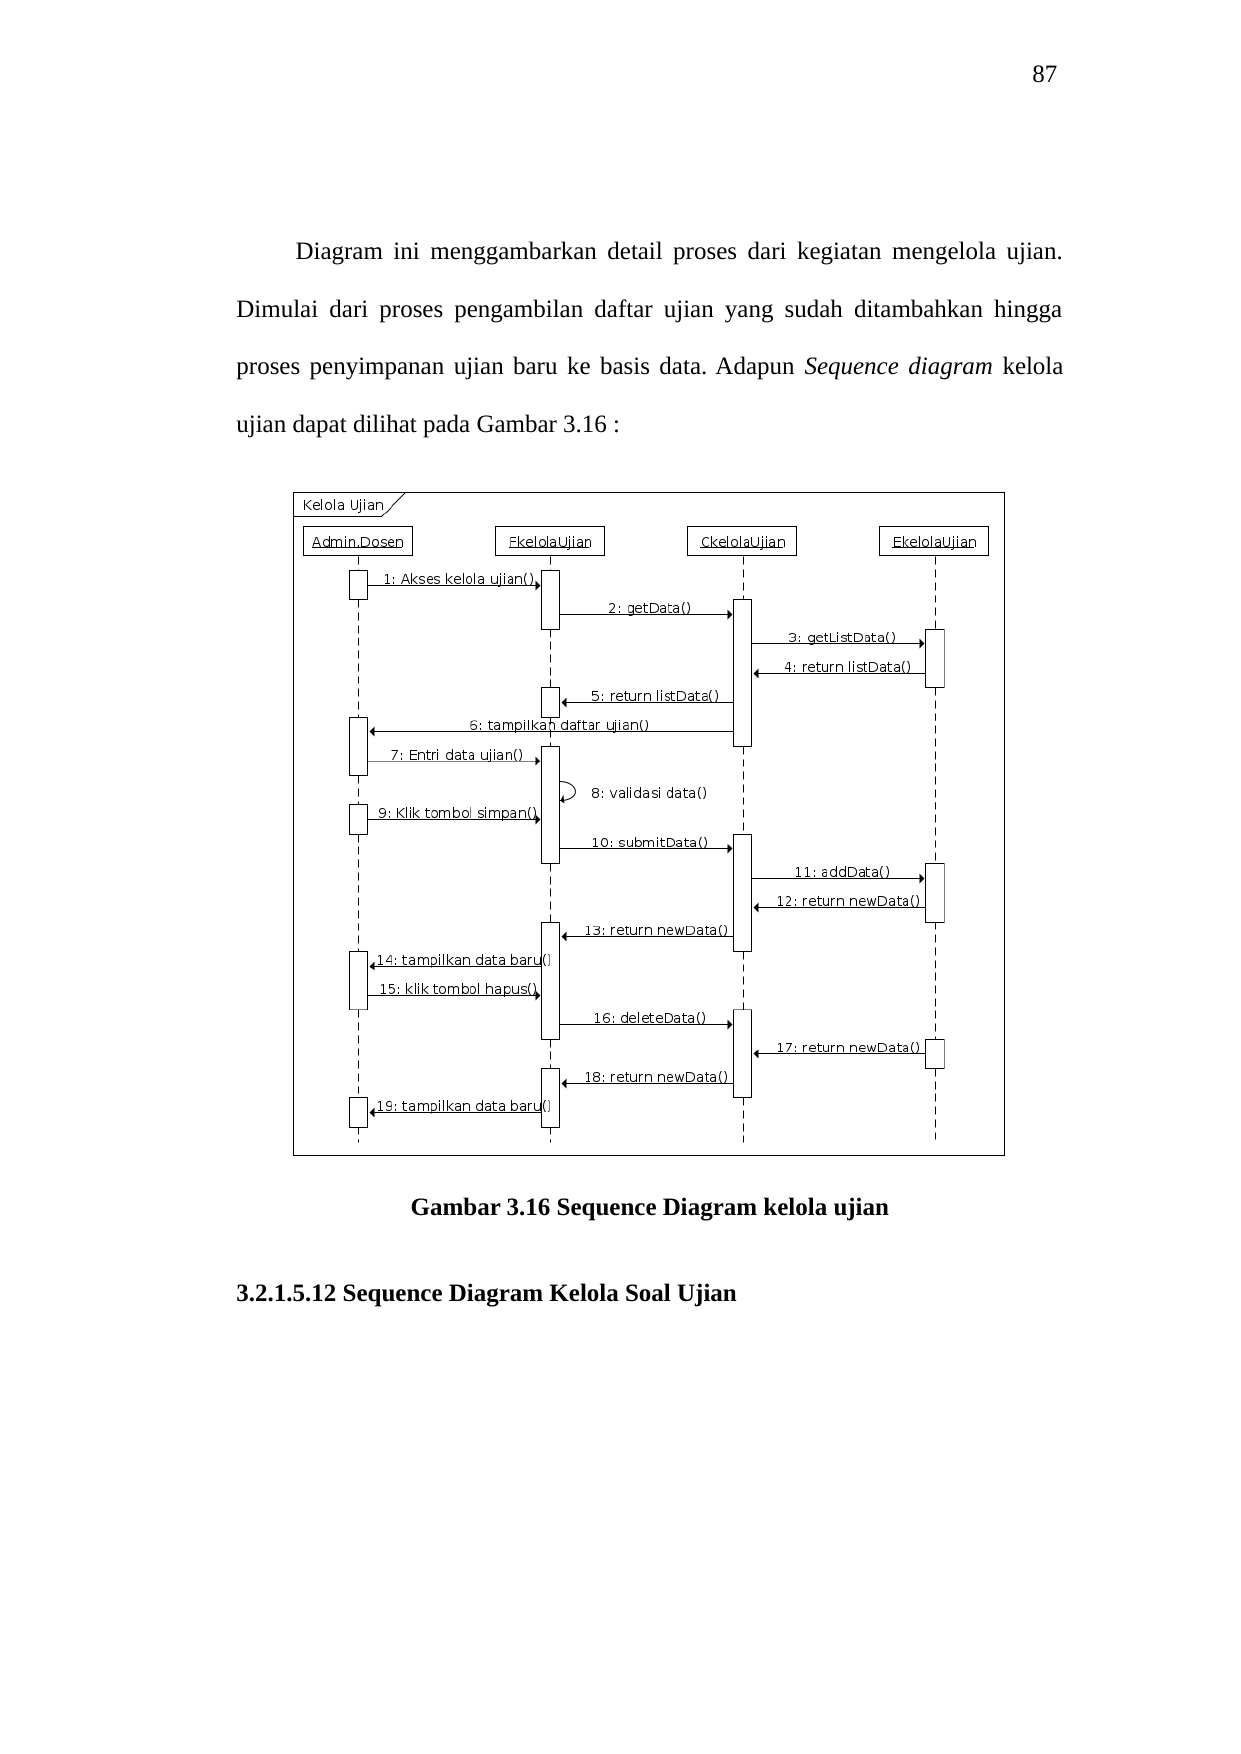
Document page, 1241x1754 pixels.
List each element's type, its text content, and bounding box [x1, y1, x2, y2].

text Diagram ini menggambarkan detail proses dari kegiatan mengelola ujian. Dimulai dari proses pengambilan daftar ujian yang sudah ditambahkan hingga proses penyimpanan ujian baru ke basis data. Adapun Sequence diagram kelola ujian dapat dilihat pada Gambar 3.16 : [236, 236, 1063, 437]
picture [287, 472, 1013, 1163]
text Gambar 3.16 Sequence Diagram kelola ujian [236, 466, 1063, 1220]
subtitle 3.2.1.5.12 Sequence Diagram Kelola Soal Ujian [236, 1278, 1063, 1307]
